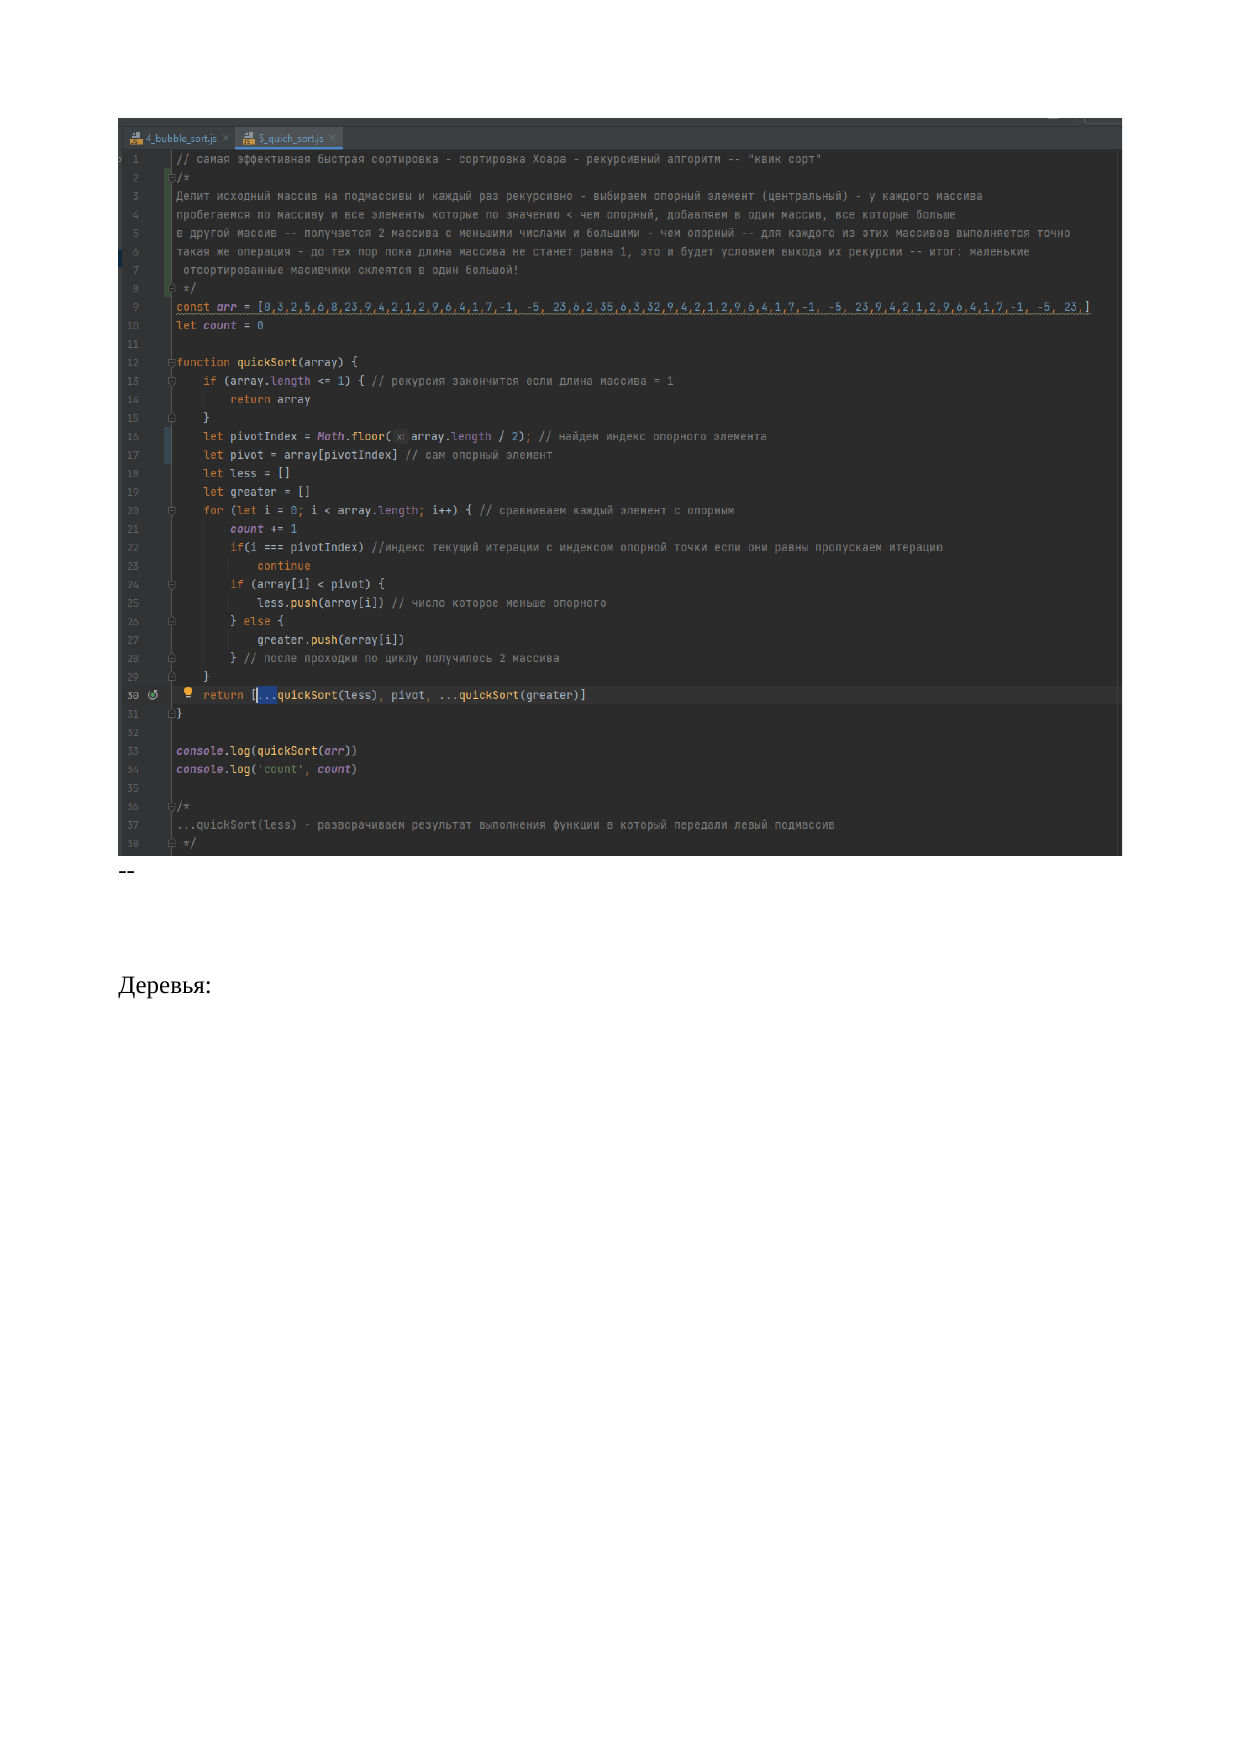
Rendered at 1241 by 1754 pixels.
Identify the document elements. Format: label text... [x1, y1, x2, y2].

text Деревья: [118, 970, 1122, 999]
text -- [118, 856, 1122, 884]
picture [118, 118, 1123, 856]
